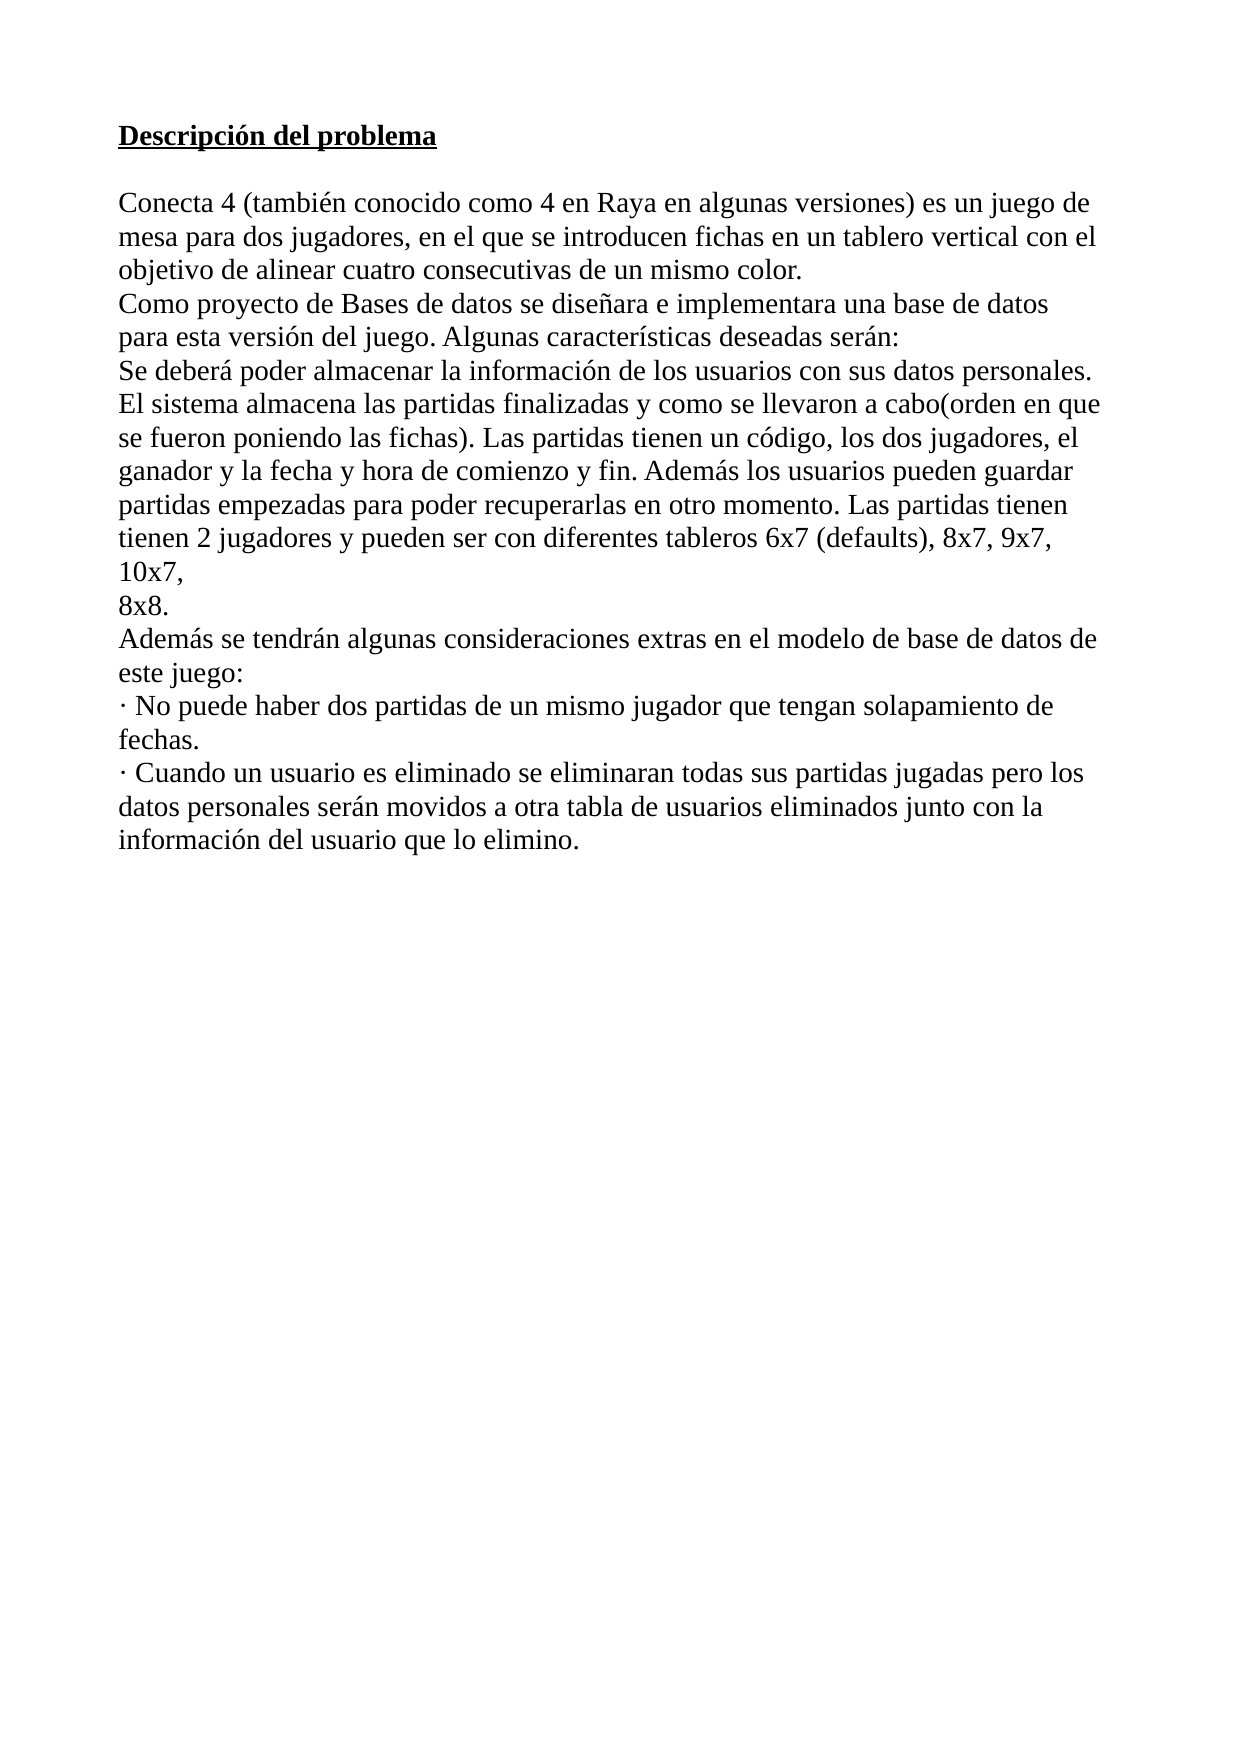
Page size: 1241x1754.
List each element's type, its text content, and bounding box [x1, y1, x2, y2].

text · No puede haber dos partidas de un mismo jugador que tengan solapamiento de [118, 688, 1122, 722]
text objetivo de alinear cuatro consecutivas de un mismo color. [118, 252, 1122, 286]
text partidas empezadas para poder recuperarlas en otro momento. Las partidas tienen [118, 487, 1122, 521]
text fechas. [118, 722, 1122, 755]
text mesa para dos jugadores, en el que se introducen fichas en un tablero vertical con el [118, 219, 1122, 252]
text · Cuando un usuario es eliminado se eliminaran todas sus partidas jugadas pero los datos personales serán movidos a otra tabla de usuarios eliminados junto con la información del usuario que lo elimino. [118, 755, 1122, 856]
text Descripción del problema [118, 118, 1122, 152]
text Además se tendrán algunas consideraciones extras en el modelo de base de datos de este juego: [118, 621, 1122, 688]
text se fueron poniendo las fichas). Las partidas tienen un código, los dos jugadores, el [118, 420, 1122, 453]
text para esta versión del juego. Algunas características deseadas serán: [118, 319, 1122, 353]
text Conecta 4 (también conocido como 4 en Raya en algunas versiones) es un juego de [118, 185, 1122, 219]
text 8x8. [118, 588, 1122, 621]
text Se deberá poder almacenar la información de los usuarios con sus datos personales. [118, 353, 1122, 386]
text El sistema almacena las partidas finalizadas y como se llevaron a cabo(orden en que [118, 386, 1122, 420]
text ganador y la fecha y hora de comienzo y fin. Además los usuarios pueden guardar [118, 453, 1122, 487]
text tienen 2 jugadores y pueden ser con diferentes tableros 6x7 (defaults), 8x7, 9x7, 10x7, [118, 521, 1122, 588]
text Como proyecto de Bases de datos se diseñara e implementara una base de datos [118, 286, 1122, 319]
